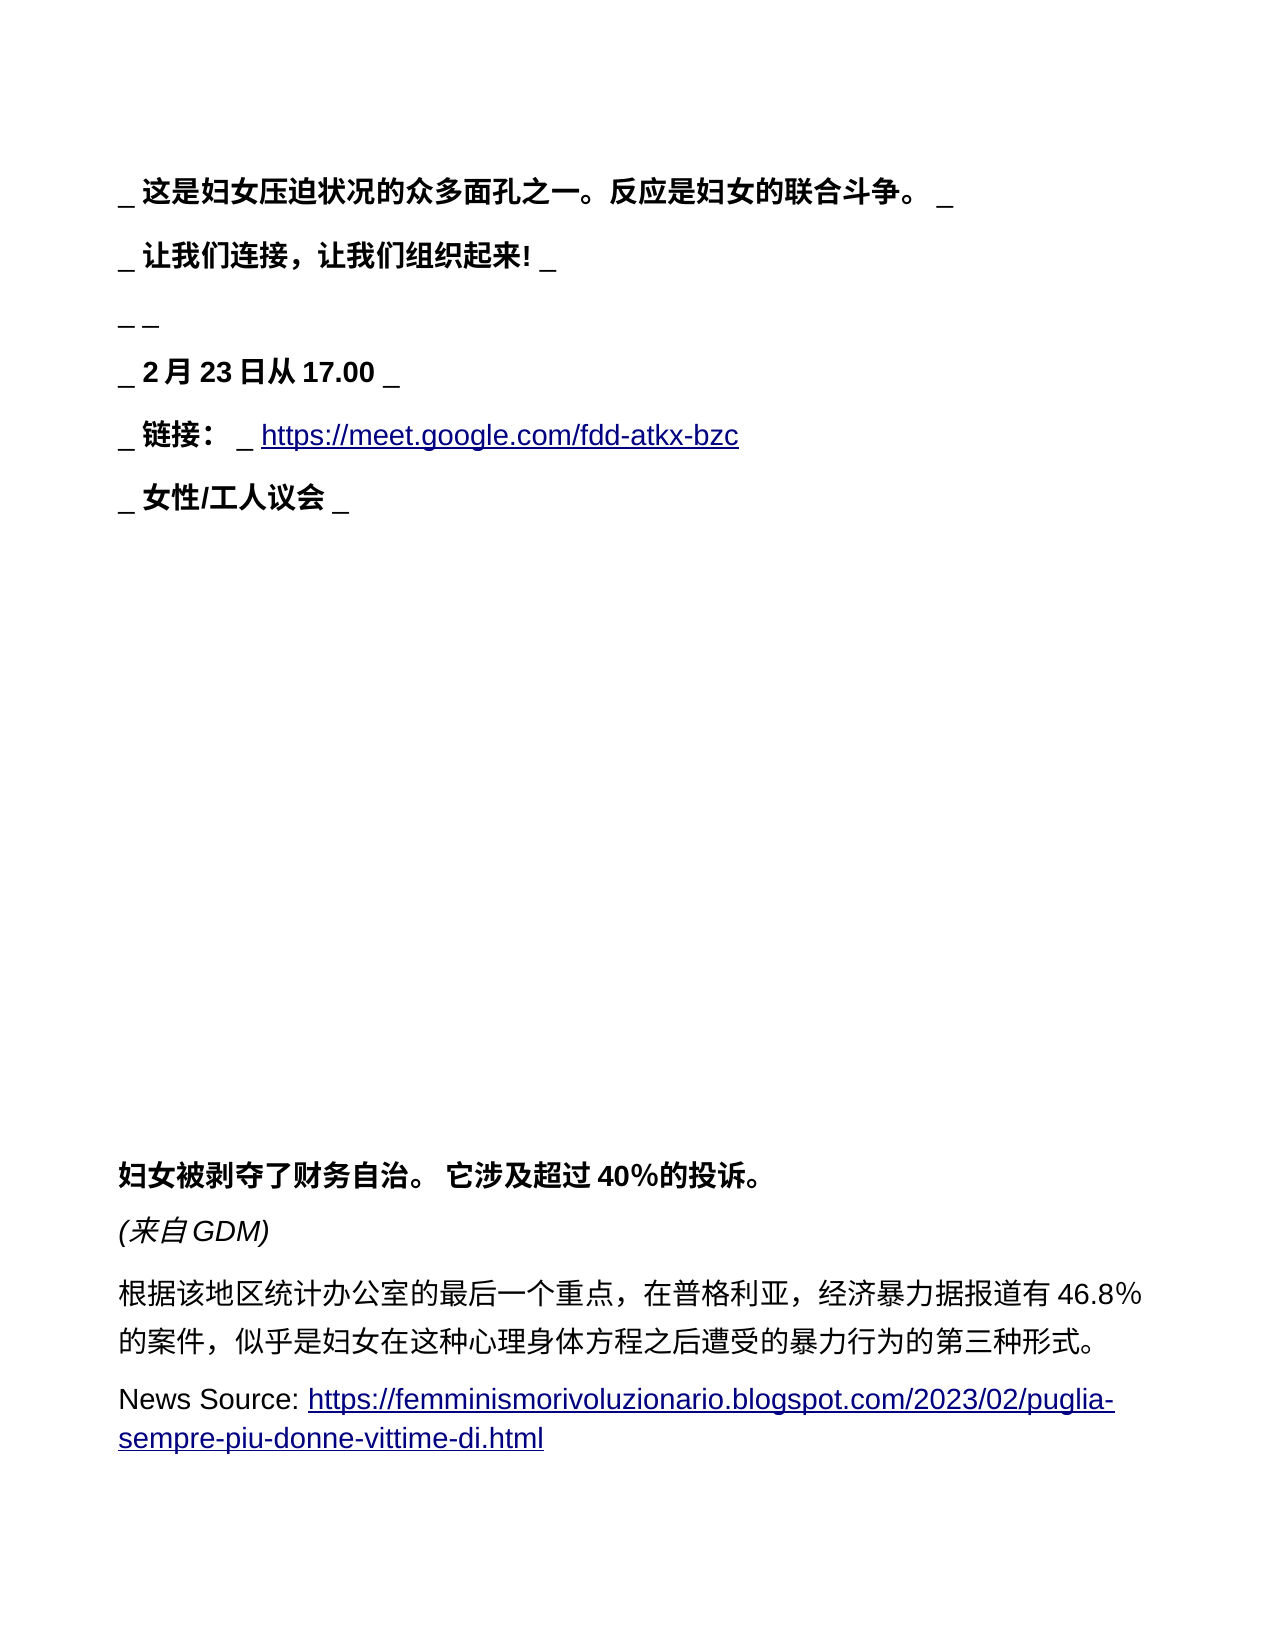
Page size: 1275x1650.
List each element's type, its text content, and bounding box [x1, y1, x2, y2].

text _ _ [118, 295, 1157, 329]
text News Source: https://femminismorivoluzionario.blogspot.com/2023/02/puglia-sempre-piu-donne-vittime-di.html [118, 1382, 1157, 1454]
text _ 让我们连接，让我们组织起来! _ [118, 232, 1157, 274]
text _ 2月23日从17.00 _ [118, 348, 1157, 391]
text _ 链接： _ https://meet.google.com/fdd-atkx-bzc [118, 412, 1157, 454]
text (来自GDM) [118, 1207, 1157, 1250]
text 根据该地区统计办公室的最后一个重点，在普格利亚，经济暴力据报道有46.8％的案件，似乎是妇女在这种心理身体方程之后遭受的暴力行为的第三种形式。 [118, 1271, 1157, 1361]
text _ 女性/工人议会 _ [118, 475, 1157, 517]
subtitle 妇女被剥夺了财务自治。 它涉及超过40％的投诉。 [118, 1153, 1157, 1195]
text _ 这是妇女压迫状况的众多面孔之一。反应是妇女的联合斗争。 _ [118, 169, 1157, 211]
